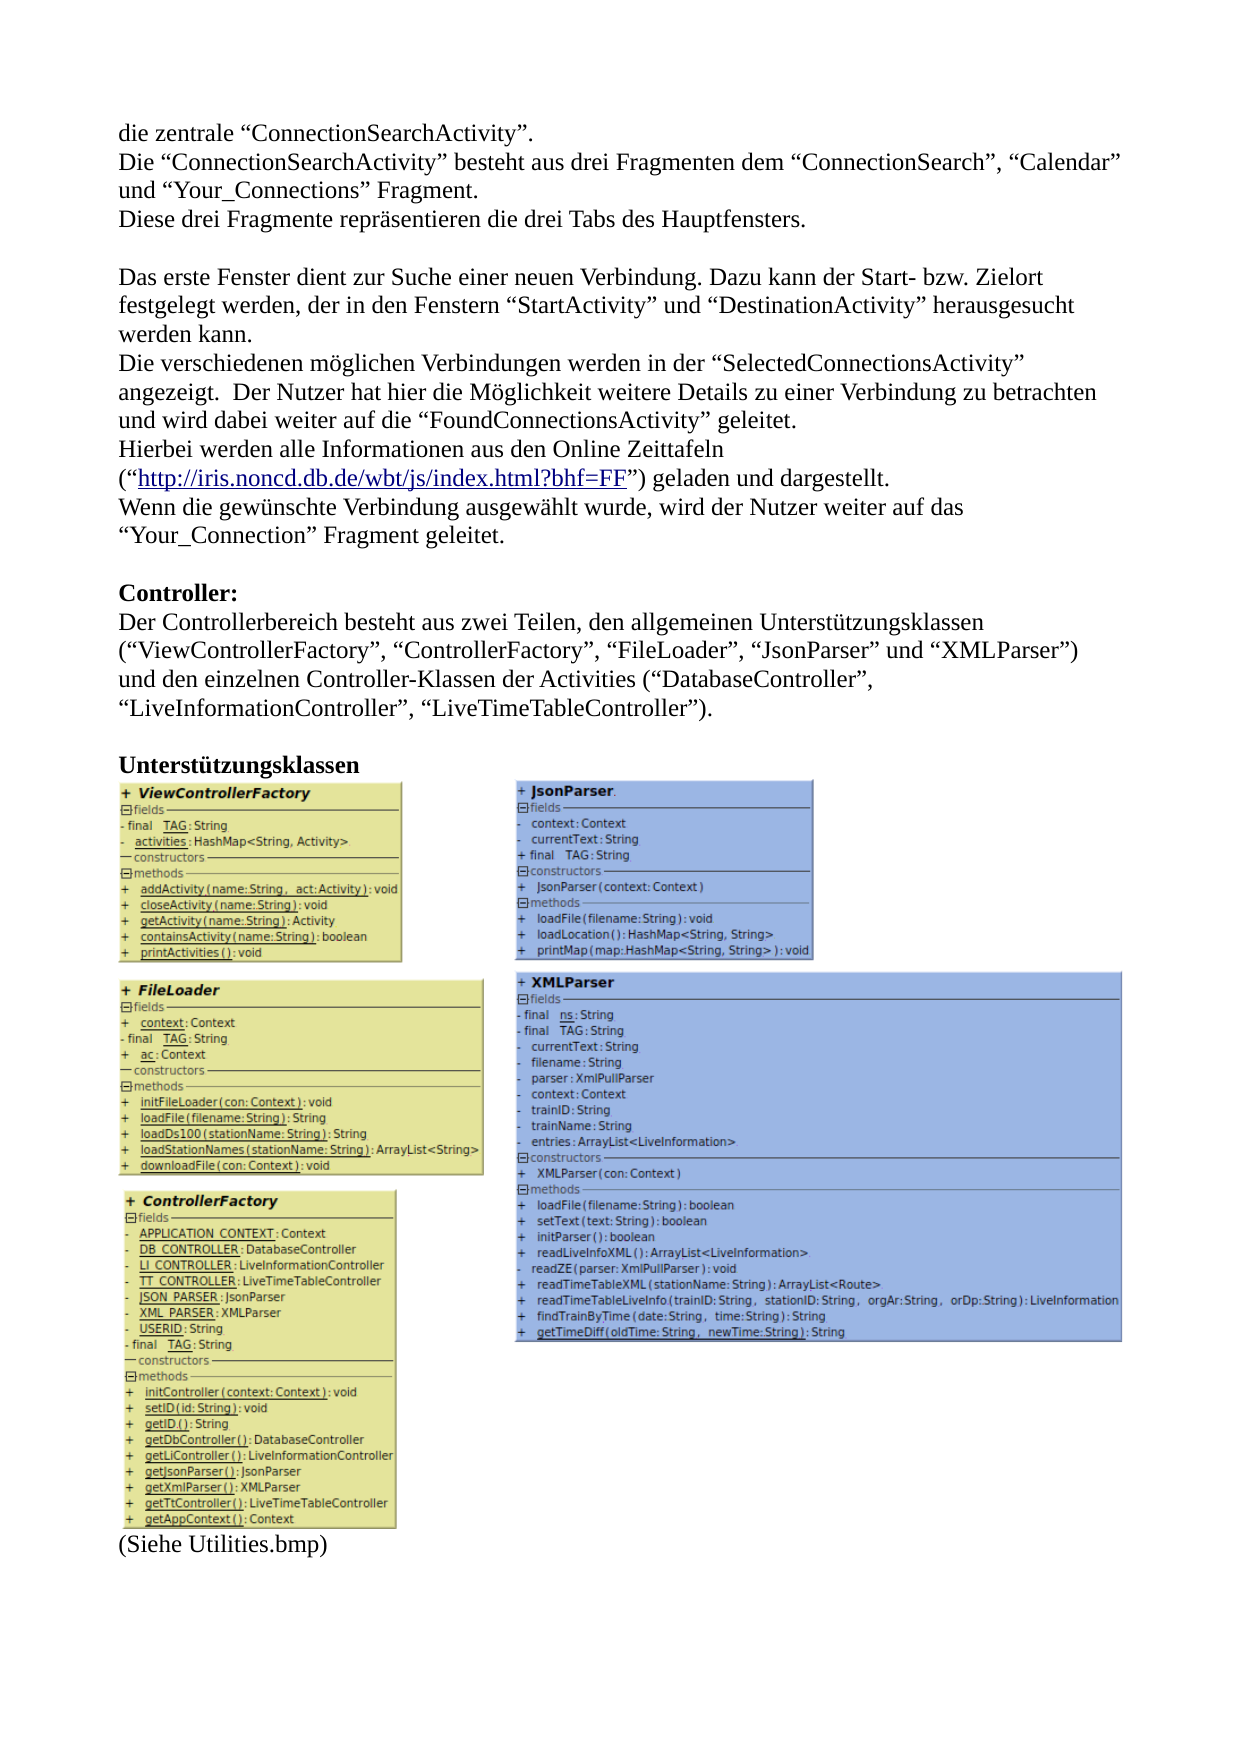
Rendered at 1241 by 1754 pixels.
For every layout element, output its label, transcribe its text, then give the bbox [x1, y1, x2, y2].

text Der Controllerbereich besteht aus zwei Teilen, den allgemeinen Unterstützungsklassen (“ViewControllerFactory”, “ControllerFactory”, “FileLoader”, “JsonParser” und “XMLParser”) und den einzelnen Controller-Klassen der Activities (“DatabaseController”, “LiveInformationController”, “LiveTimeTableController”). [118, 607, 1122, 722]
picture [118, 779, 1123, 1529]
text die zentrale “ConnectionSearchActivity”. [118, 118, 1122, 147]
text Das erste Fenster dient zur Suche einer neuen Verbindung. Dazu kann der Start- bzw. Zielort festgelegt werden, der in den Fenstern “StartActivity” und “DestinationActivity” herausgesucht werden kann. [118, 262, 1122, 348]
text Controller: [118, 578, 1122, 607]
text (Siehe Utilities.bmp) [118, 1529, 1122, 1557]
text Wenn die gewünschte Verbindung ausgewählt wurde, wird der Nutzer weiter auf das “Your_Connection” Fragment geleitet. [118, 492, 1122, 549]
text Die “ConnectionSearchActivity” besteht aus drei Fragmenten dem “ConnectionSearch”, “Calendar” und “Your_Connections” Fragment. [118, 147, 1122, 204]
text Diese drei Fragmente repräsentieren die drei Tabs des Hauptfensters. [118, 204, 1122, 233]
text Hierbei werden alle Informationen aus den Online Zeittafeln (“http://iris.noncd.db.de/wbt/js/index.html?bhf=FF”) geladen und dargestellt. [118, 434, 1122, 492]
text Unterstützungsklassen [118, 751, 1122, 779]
text Die verschiedenen möglichen Verbindungen werden in der “SelectedConnectionsActivity” angezeigt. Der Nutzer hat hier die Möglichkeit weitere Details zu einer Verbindung zu betrachten und wird dabei weiter auf die “FoundConnectionsActivity” geleitet. [118, 348, 1122, 434]
